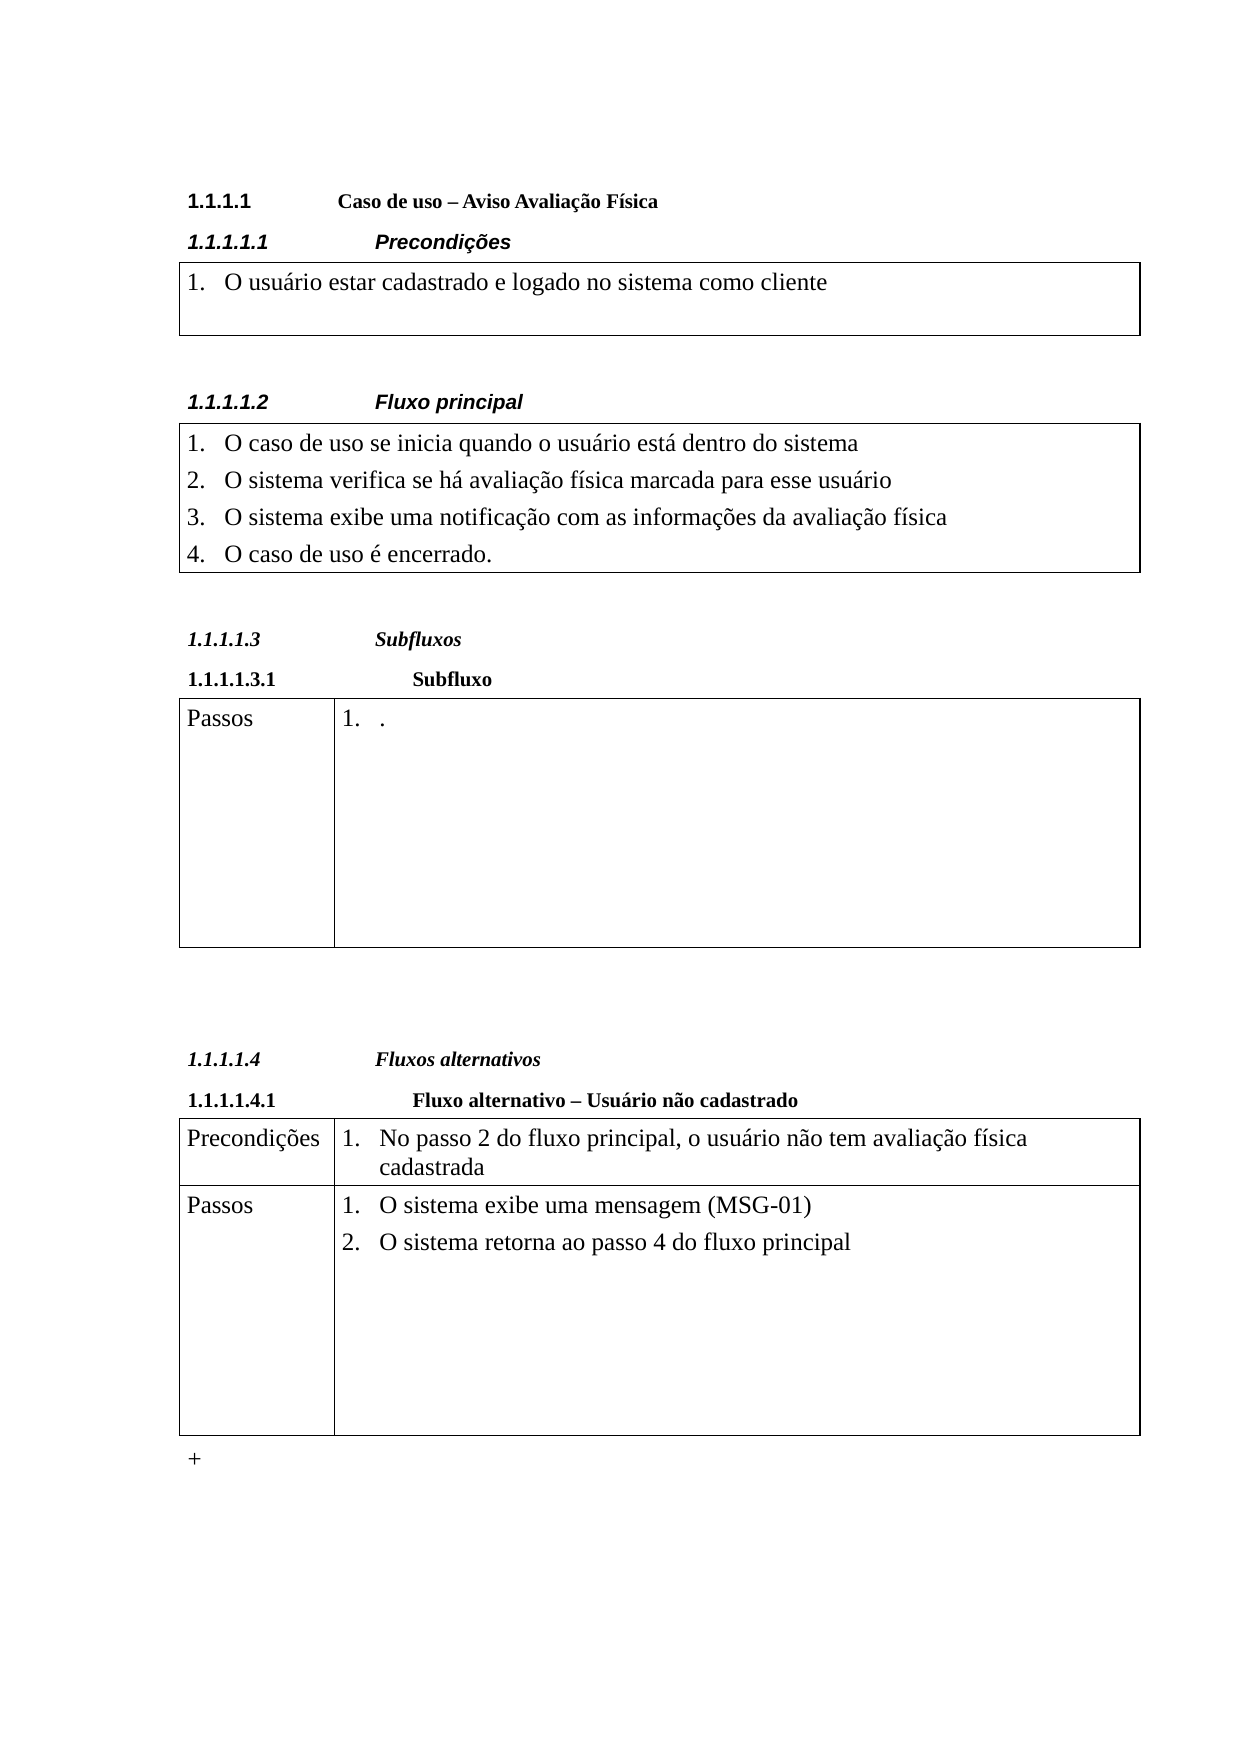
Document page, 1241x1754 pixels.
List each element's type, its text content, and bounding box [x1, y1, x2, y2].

table_header . [335, 699, 1139, 947]
subtitle Fluxos alternativos [187, 1047, 1053, 1071]
text + [187, 1444, 1053, 1473]
table_header No passo 2 do fluxo principal, o usuário não tem avaliação física cadastrada [335, 1119, 1139, 1185]
subtitle Fluxo alternativo – Usuário não cadastrado [187, 1088, 1053, 1112]
table_header O usuário estar cadastrado e logado no sistema como cliente [180, 263, 1139, 335]
table_header O caso de uso se inicia quando o usuário está dentro do sistema O sistema verifica se há avaliação física marcada para esse usuário O sistema exibe uma notificação com as informações da avaliação física O caso de uso é encerrado. [180, 424, 1139, 572]
table_cell O sistema exibe uma mensagem (MSG-01) O sistema retorna ao passo 4 do fluxo principal [335, 1186, 1139, 1434]
table_header Precondições [180, 1119, 334, 1185]
subtitle Subfluxo [187, 667, 1053, 691]
table_cell Passos [180, 1186, 334, 1434]
subtitle Fluxo principal [187, 390, 1053, 414]
subtitle Caso de uso – Aviso Avaliação Física [187, 189, 1053, 213]
subtitle Subfluxos [187, 627, 1053, 651]
subtitle Precondições [187, 230, 1053, 254]
table_header Passos [180, 699, 334, 947]
